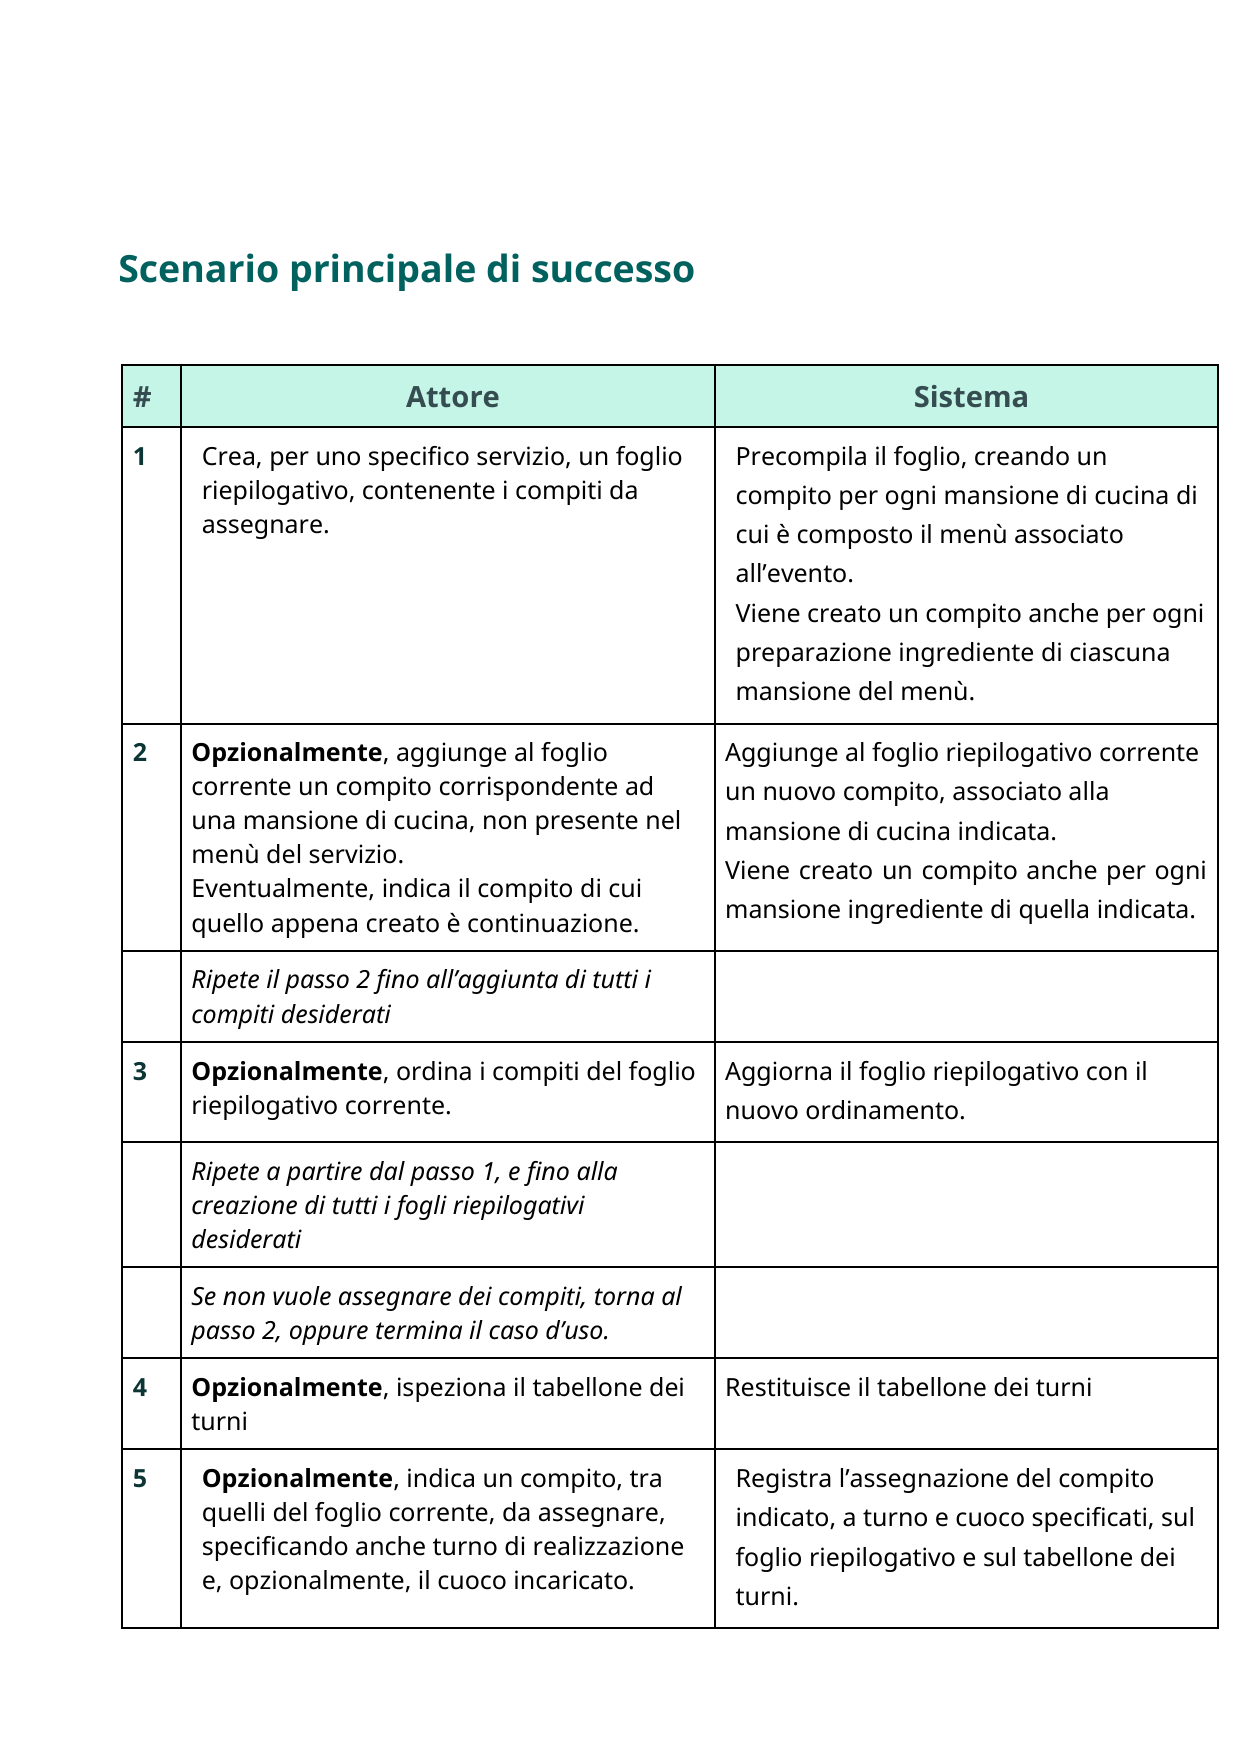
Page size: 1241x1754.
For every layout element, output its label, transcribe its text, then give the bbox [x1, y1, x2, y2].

table_cell Opzionalmente, indica un compito, tra quelli del foglio corrente, da assegnare, specificando anche turno di realizzazione e, opzionalmente, il cuoco incaricato. [182, 1450, 714, 1627]
table_cell Se non vuole assegnare dei compiti, torna al passo 2, oppure termina il caso d’uso. [182, 1268, 714, 1357]
table_cell Opzionalmente, ispeziona il tabellone dei turni [182, 1359, 714, 1448]
table_header Sistema [716, 366, 1217, 426]
table_cell [123, 952, 180, 1041]
table_cell 4 [123, 1359, 180, 1448]
table_cell [716, 952, 1217, 1041]
table_cell [716, 1268, 1217, 1357]
table_cell [123, 1143, 180, 1266]
subtitle Scenario principale di successo [118, 242, 1122, 293]
table_cell Ripete a partire dal passo 1, e fino alla creazione di tutti i fogli riepilogativi desiderati [182, 1143, 714, 1266]
table_cell Crea, per uno specifico servizio, un foglio riepilogativo, contenente i compiti da assegnare. [182, 428, 714, 722]
table_cell Registra l’assegnazione del compito indicato, a turno e cuoco specificati, sul foglio riepilogativo e sul tabellone dei turni. [716, 1450, 1217, 1627]
table_cell [123, 1268, 180, 1357]
table_cell 1 [123, 428, 180, 722]
table_cell Aggiorna il foglio riepilogativo con il nuovo ordinamento. [716, 1043, 1217, 1141]
table_cell Ripete il passo 2 fino all’aggiunta di tutti i compiti desiderati [182, 952, 714, 1041]
table_cell Opzionalmente, aggiunge al foglio corrente un compito corrispondente ad una mansione di cucina, non presente nel menù del servizio. Eventualmente, indica il compito di cui quello appena creato è continuazione. [182, 725, 714, 950]
table_cell [716, 1143, 1217, 1266]
table_header Attore [182, 366, 714, 426]
table_cell Restituisce il tabellone dei turni [716, 1359, 1217, 1448]
table_cell 3 [123, 1043, 180, 1141]
table_cell Opzionalmente, ordina i compiti del foglio riepilogativo corrente. [182, 1043, 714, 1141]
table_cell 2 [123, 725, 180, 950]
table_cell Precompila il foglio, creando un compito per ogni mansione di cucina di cui è composto il menù associato all’evento. Viene creato un compito anche per ogni preparazione ingrediente di ciascuna mansione del menù. [716, 428, 1217, 722]
table_cell Aggiunge al foglio riepilogativo corrente un nuovo compito, associato alla mansione di cucina indicata. Viene creato un compito anche per ogni mansione ingrediente di quella indicata. [716, 725, 1217, 950]
table_header # [123, 366, 180, 426]
table_cell 5 [123, 1450, 180, 1627]
